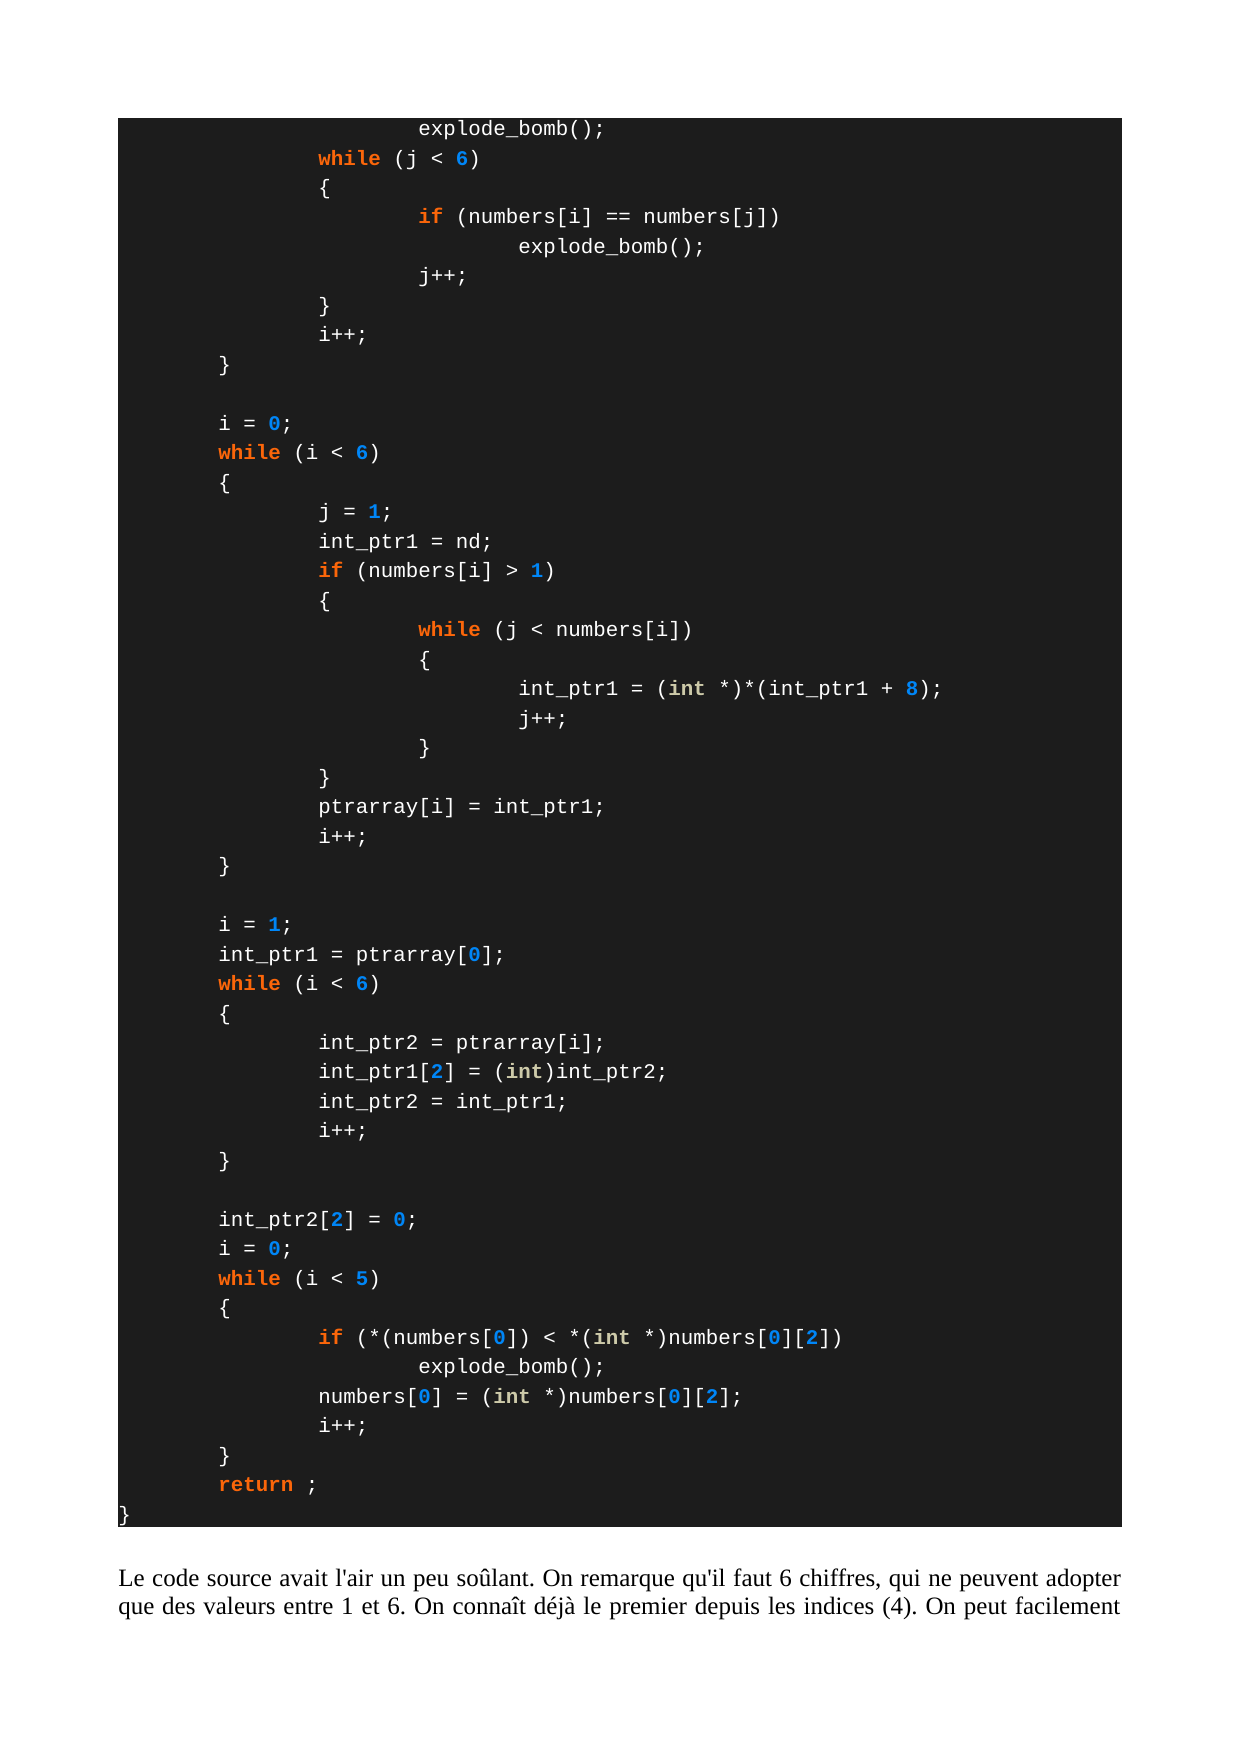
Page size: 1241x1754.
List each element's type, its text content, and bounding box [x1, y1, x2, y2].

text numbers[0] = (int *)numbers[0][2]; [118, 1386, 1122, 1409]
text ptrarray[i] = int_ptr1; [118, 796, 1122, 820]
text } [118, 1504, 1122, 1527]
text int_ptr1[2] = (int)int_ptr2; [118, 1061, 1122, 1085]
text j++; [118, 266, 1122, 289]
text while (j < 6) [118, 148, 1122, 171]
text } [118, 737, 1122, 761]
text } [118, 855, 1122, 879]
text if (numbers[i] == numbers[j]) [118, 207, 1122, 230]
text } [118, 1445, 1122, 1468]
text } [118, 354, 1122, 378]
text int_ptr2 = ptrarray[i]; [118, 1032, 1122, 1056]
text i++; [118, 1120, 1122, 1144]
text i++; [118, 826, 1122, 849]
text while (i < 5) [118, 1268, 1122, 1291]
text j++; [118, 708, 1122, 731]
text } [118, 1150, 1122, 1173]
text while (i < 6) [118, 973, 1122, 997]
text { [118, 1002, 1122, 1026]
text i = 1; [118, 914, 1122, 938]
text explode_bomb(); [118, 1356, 1122, 1380]
text i = 0; [118, 1238, 1122, 1262]
text i = 0; [118, 413, 1122, 437]
text int_ptr1 = (int *)*(int_ptr1 + 8); [118, 678, 1122, 702]
text i++; [118, 324, 1122, 348]
text explode_bomb(); [118, 118, 1122, 142]
text { [118, 472, 1122, 496]
text int_ptr1 = nd; [118, 531, 1122, 554]
text while (i < 6) [118, 442, 1122, 466]
text int_ptr1 = ptrarray[0]; [118, 943, 1122, 967]
text j = 1; [118, 501, 1122, 525]
text if (numbers[i] > 1) [118, 560, 1122, 584]
text return ; [118, 1474, 1122, 1498]
text explode_bomb(); [118, 236, 1122, 260]
text { [118, 177, 1122, 201]
text { [118, 649, 1122, 672]
text Le code source avait l'air un peu soûlant. On remarque qu'il faut 6 chiffres, qui ne peuvent adopter que des valeurs entre 1 et 6. On connaît déjà le premier depuis les indices (4). On peut facilement [118, 1563, 1122, 1620]
text while (j < numbers[i]) [118, 619, 1122, 643]
text } [118, 295, 1122, 319]
text if (*(numbers[0]) < *(int *)numbers[0][2]) [118, 1327, 1122, 1350]
text { [118, 590, 1122, 613]
text i++; [118, 1415, 1122, 1439]
text int_ptr2[2] = 0; [118, 1209, 1122, 1232]
text { [118, 1297, 1122, 1321]
text int_ptr2 = int_ptr1; [118, 1091, 1122, 1114]
text } [118, 767, 1122, 790]
